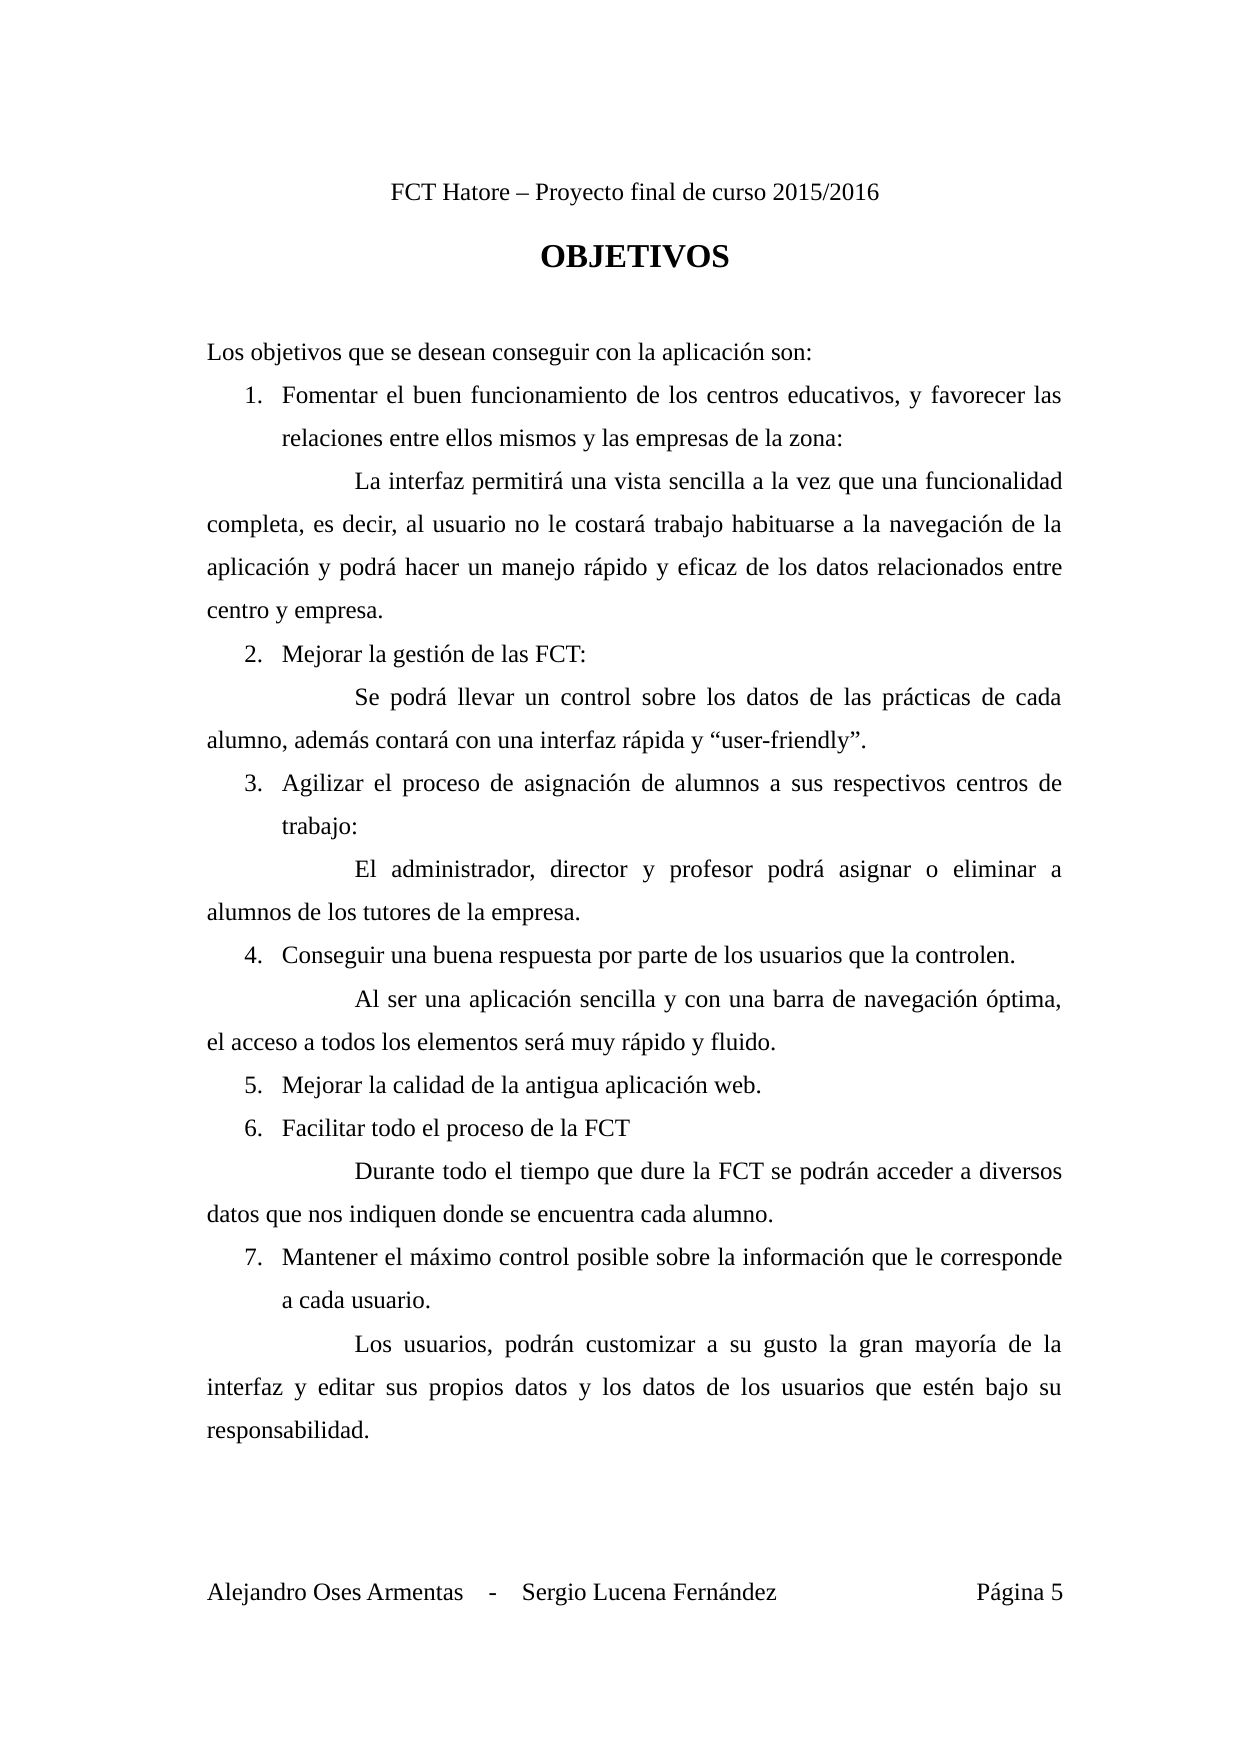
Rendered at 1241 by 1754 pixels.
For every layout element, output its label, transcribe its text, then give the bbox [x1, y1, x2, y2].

list Mejorar la gestión de las FCT: [244, 639, 1063, 667]
list Fomentar el buen funcionamiento de los centros educativos, y favorecer las relaciones entre ellos mismos y las empresas de la zona: [244, 380, 1063, 452]
list Facilitar todo el proceso de la FCT [244, 1113, 1063, 1142]
text Los objetivos que se desean conseguir con la aplicación son: [207, 337, 1063, 366]
list Mantener el máximo control posible sobre la información que le corresponde a cada usuario. [244, 1242, 1063, 1314]
list Mejorar la calidad de la antigua aplicación web. [244, 1070, 1063, 1099]
text El administrador, director y profesor podrá asignar o eliminar a alumnos de los tutores de la empresa. [207, 854, 1063, 926]
text Durante todo el tiempo que dure la FCT se podrán acceder a diversos datos que nos indiquen donde se encuentra cada alumno. [207, 1156, 1063, 1228]
list Conseguir una buena respuesta por parte de los usuarios que la controlen. [244, 941, 1063, 969]
text Se podrá llevar un control sobre los datos de las prácticas de cada alumno, además contará con una interfaz rápida y “user-friendly”. [207, 682, 1063, 754]
text Los usuarios, podrán customizar a su gusto la gran mayoría de la interfaz y editar sus propios datos y los datos de los usuarios que estén bajo su responsabilidad. [207, 1329, 1063, 1444]
text OBJETIVOS [207, 236, 1063, 274]
text Al ser una aplicación sencilla y con una barra de navegación óptima, el acceso a todos los elementos será muy rápido y fluido. [207, 984, 1063, 1056]
text La interfaz permitirá una vista sencilla a la vez que una funcionalidad completa, es decir, al usuario no le costará trabajo habituarse a la navegación de la aplicación y podrá hacer un manejo rápido y eficaz de los datos relacionados entre centro y empresa. [207, 466, 1063, 624]
list Agilizar el proceso de asignación de alumnos a sus respectivos centros de trabajo: [244, 768, 1063, 840]
